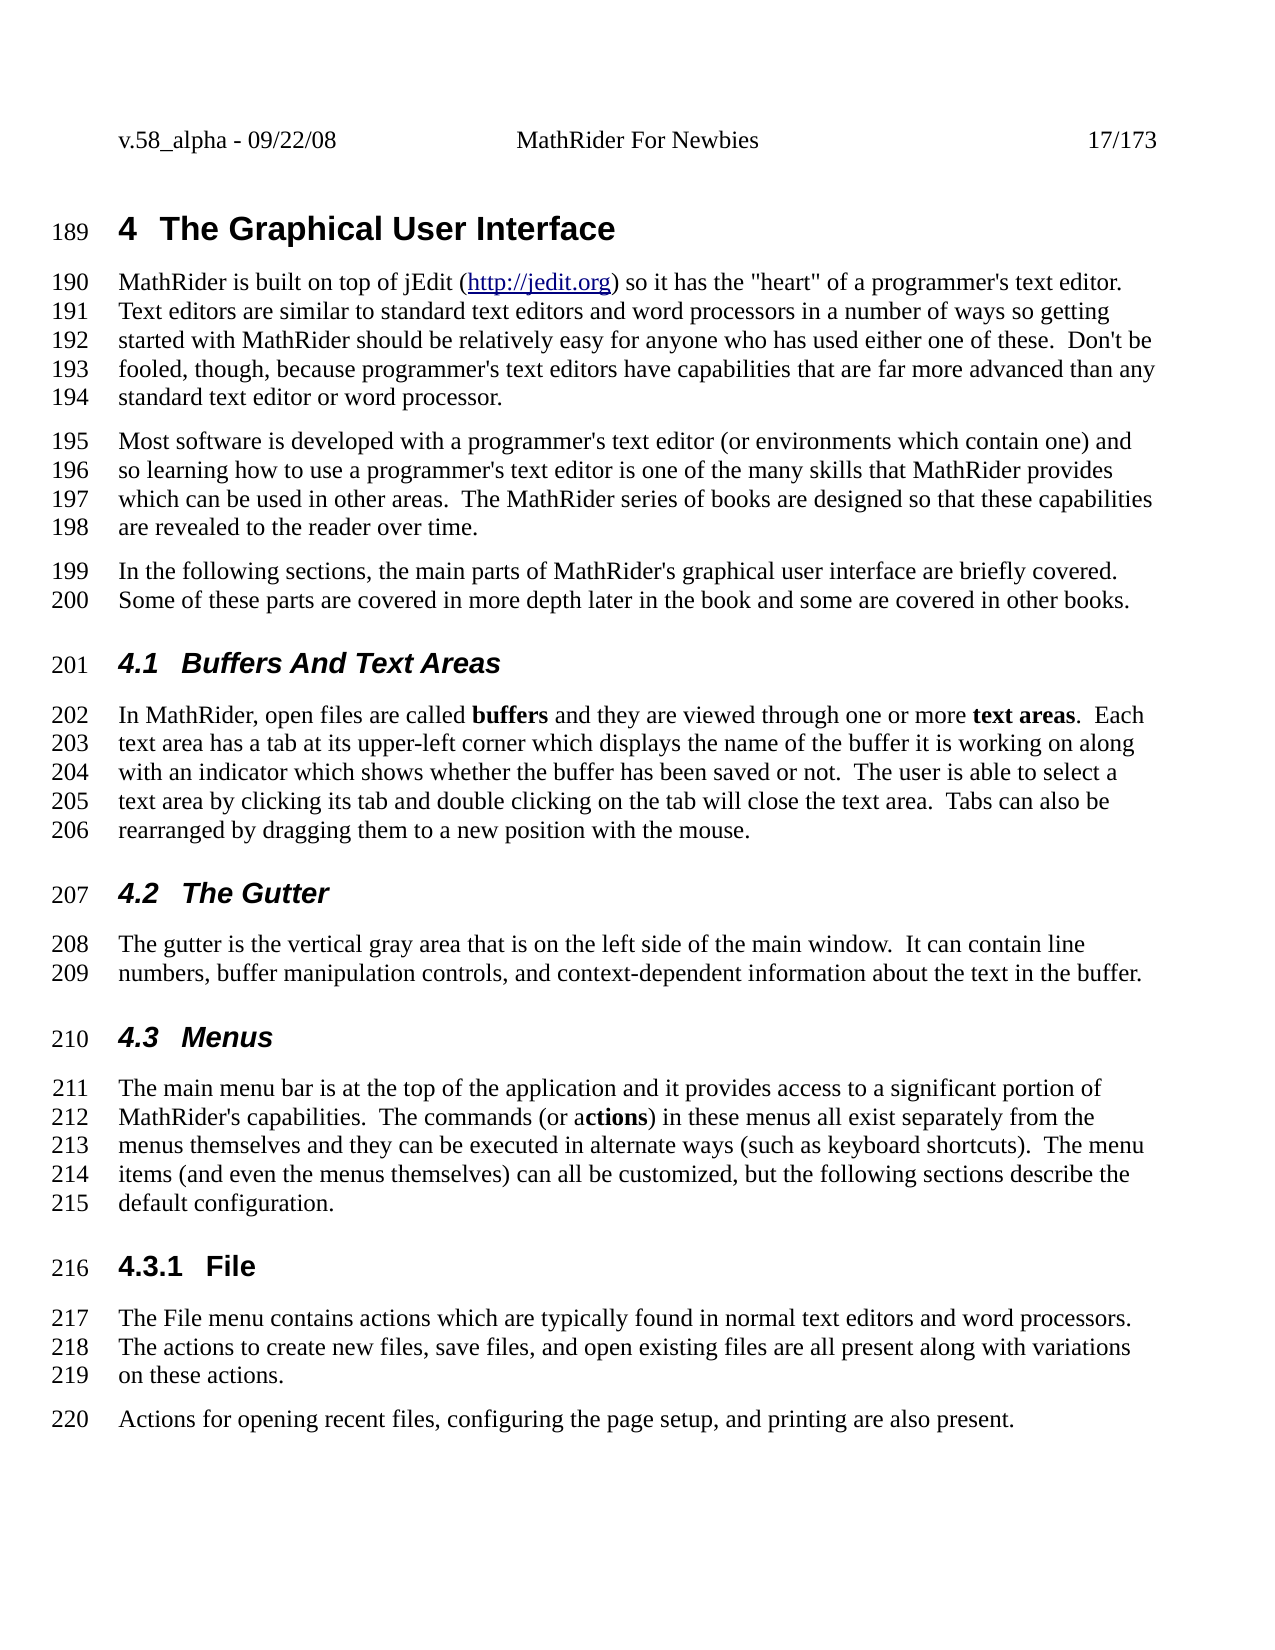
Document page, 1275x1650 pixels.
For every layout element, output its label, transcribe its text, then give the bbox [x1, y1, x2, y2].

text In MathRider, open files are called buffers and they are viewed through one or more text areas. Each text area has a tab at its upper-left corner which displays the name of the buffer it is working on along with an indicator which shows whether the buffer has been saved or not. The user is able to select a text area by clicking its tab and double clicking on the tab will close the text area. Tabs can also be rearranged by dragging them to a new position with the mouse. [118, 700, 1157, 843]
text The main menu bar is at the top of the application and it provides access to a significant portion of MathRider's capabilities. The commands (or actions) in these menus all exist separately from the menus themselves and they can be executed in alternate ways (such as keyboard shortcuts). The menu items (and even the menus themselves) can all be customized, but the following sections describe the default configuration. [118, 1073, 1157, 1217]
subtitle File [118, 1249, 1157, 1283]
text MathRider is built on top of jEdit (http://jedit.org) so it has the "heart" of a programmer's text editor. Text editors are similar to standard text editors and word processors in a number of ways so getting started with MathRider should be relatively easy for anyone who has used either one of these. Don't be fooled, though, because programmer's text editors have capabilities that are far more advanced than any standard text editor or word processor. [118, 267, 1157, 411]
subtitle Buffers And Text Areas [118, 646, 1157, 680]
text The gutter is the vertical gray area that is on the left side of the main window. It can contain line numbers, buffer manipulation controls, and context-dependent information about the text in the buffer. [118, 929, 1157, 987]
text In the following sections, the main parts of MathRider's graphical user interface are briefly covered. Some of these parts are covered in more depth later in the book and some are covered in other books. [118, 556, 1157, 614]
text The File menu contains actions which are typically found in normal text editors and word processors. The actions to create new files, save files, and open existing files are all present along with variations on these actions. [118, 1303, 1157, 1389]
subtitle The Gutter [118, 876, 1157, 909]
subtitle The Graphical User Interface [118, 209, 1157, 247]
subtitle Menus [118, 1019, 1157, 1053]
text Most software is developed with a programmer's text editor (or environments which contain one) and so learning how to use a programmer's text editor is one of the many skills that MathRider provides which can be used in other areas. The MathRider series of books are designed so that these capabilities are revealed to the reader over time. [118, 426, 1157, 541]
text Actions for opening recent files, configuring the page setup, and printing are also present. [118, 1404, 1157, 1433]
